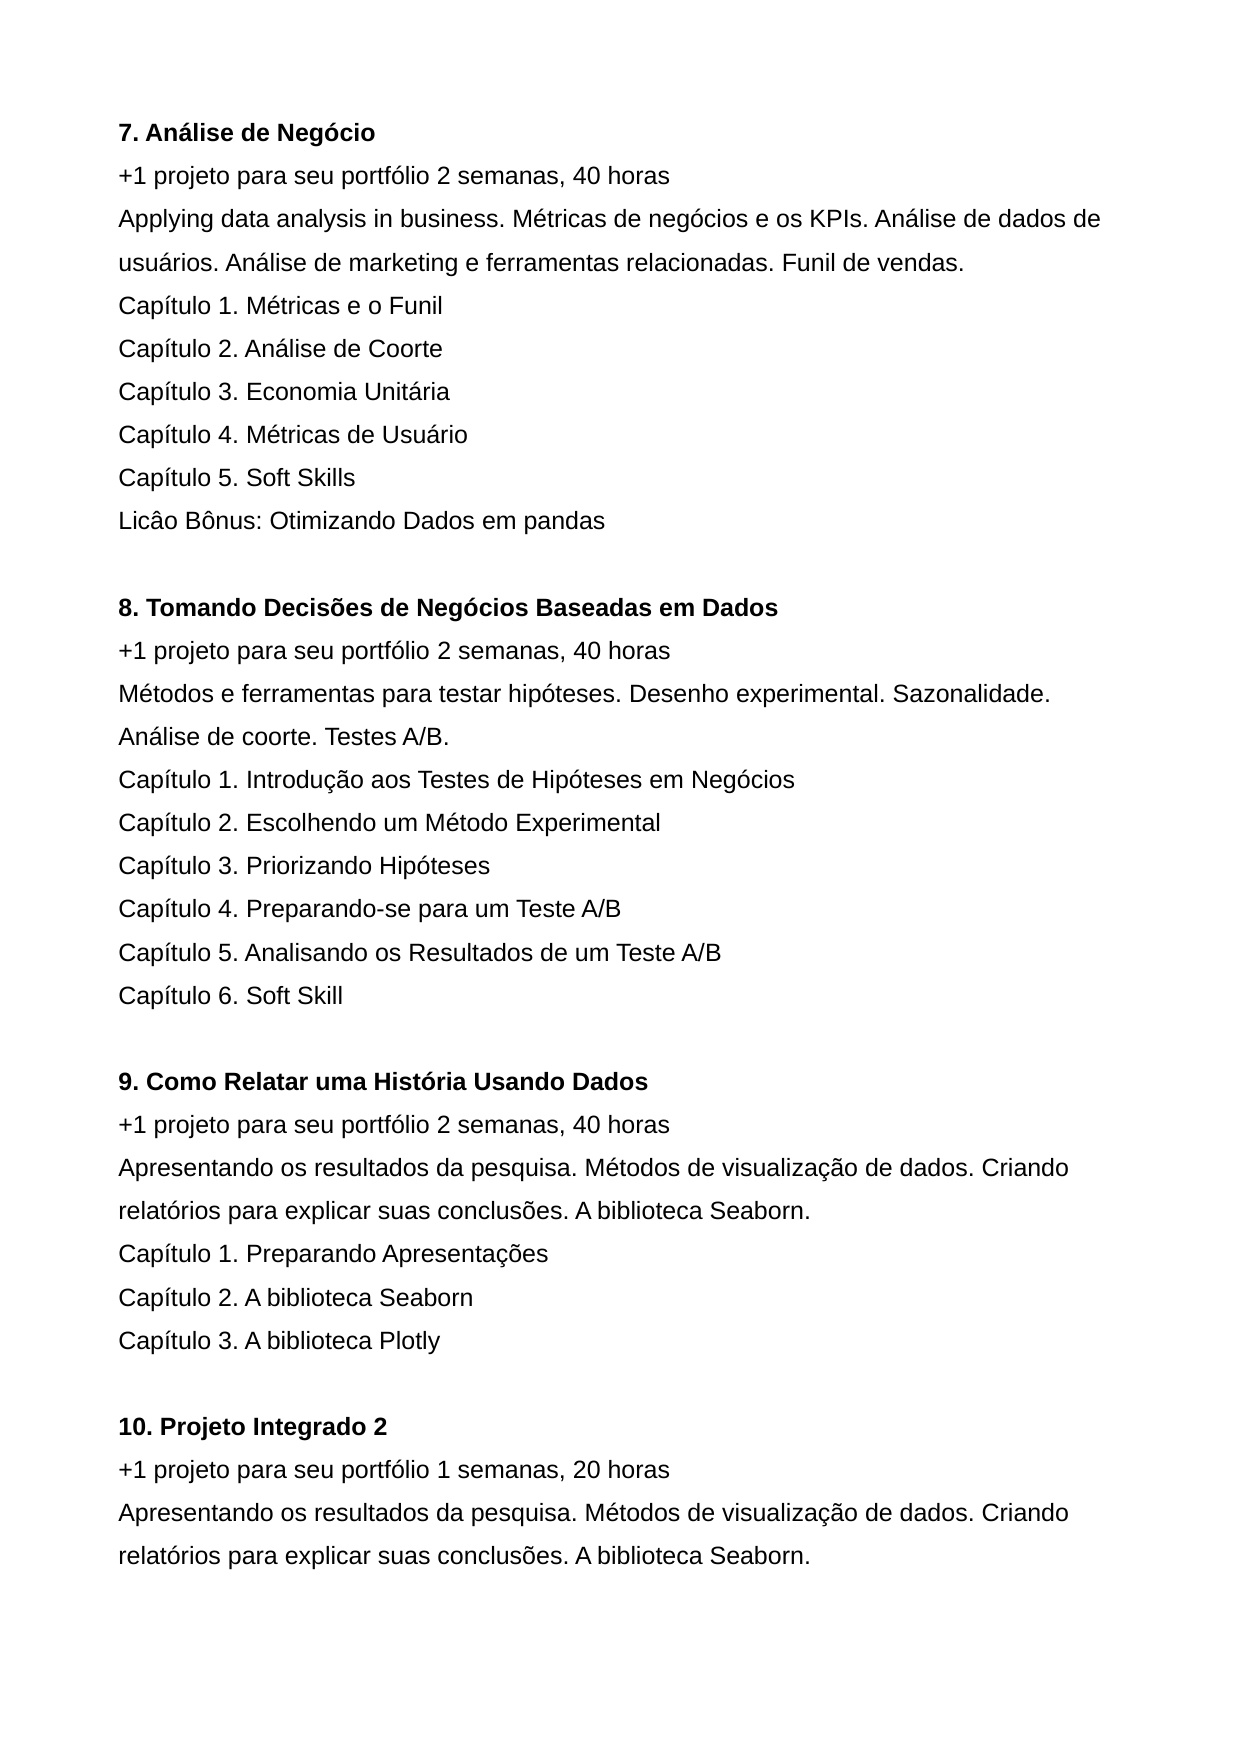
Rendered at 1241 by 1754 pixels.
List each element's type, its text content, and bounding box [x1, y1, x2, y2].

text +1 projeto para seu portfólio 1 semanas, 20 horas [118, 1455, 1122, 1484]
text Apresentando os resultados da pesquisa. Métodos de visualização de dados. Criando relatórios para explicar suas conclusões. A biblioteca Seaborn. [118, 1153, 1122, 1225]
text Capítulo 3. Economia Unitária [118, 377, 1122, 406]
text Applying data analysis in business. Métricas de negócios e os KPIs. Análise de dados de usuários. Análise de marketing e ferramentas relacionadas. Funil de vendas. [118, 204, 1122, 276]
text Capítulo 4. Preparando-se para um Teste A/B [118, 894, 1122, 923]
text Capítulo 1. Introdução aos Testes de Hipóteses em Negócios [118, 765, 1122, 794]
text Capítulo 5. Analisando os Resultados de um Teste A/B [118, 937, 1122, 966]
text Capítulo 3. A biblioteca Plotly [118, 1326, 1122, 1354]
text +1 projeto para seu portfólio 2 semanas, 40 horas [118, 1110, 1122, 1139]
text Apresentando os resultados da pesquisa. Métodos de visualização de dados. Criando relatórios para explicar suas conclusões. A biblioteca Seaborn. [118, 1498, 1122, 1570]
text 10. Projeto Integrado 2 [118, 1412, 1122, 1441]
text Capítulo 2. A biblioteca Seaborn [118, 1282, 1122, 1311]
text Capítulo 5. Soft Skills [118, 463, 1122, 492]
text Capítulo 1. Preparando Apresentações [118, 1239, 1122, 1268]
text Capítulo 6. Soft Skill [118, 981, 1122, 1009]
text Capítulo 2. Análise de Coorte [118, 334, 1122, 362]
text 8. Tomando Decisões de Negócios Baseadas em Dados [118, 592, 1122, 621]
text +1 projeto para seu portfólio 2 semanas, 40 horas [118, 636, 1122, 664]
text Capítulo 2. Escolhendo um Método Experimental [118, 808, 1122, 837]
text Capítulo 3. Priorizando Hipóteses [118, 851, 1122, 880]
text +1 projeto para seu portfólio 2 semanas, 40 horas [118, 161, 1122, 190]
text 9. Como Relatar uma História Usando Dados [118, 1067, 1122, 1096]
text Métodos e ferramentas para testar hipóteses. Desenho experimental. Sazonalidade. Análise de coorte. Testes A/B. [118, 679, 1122, 751]
text Capítulo 1. Métricas e o Funil [118, 291, 1122, 319]
text 7. Análise de Negócio [118, 118, 1122, 147]
text Capítulo 4. Métricas de Usuário [118, 420, 1122, 449]
text Licâo Bônus: Otimizando Dados em pandas [118, 506, 1122, 535]
